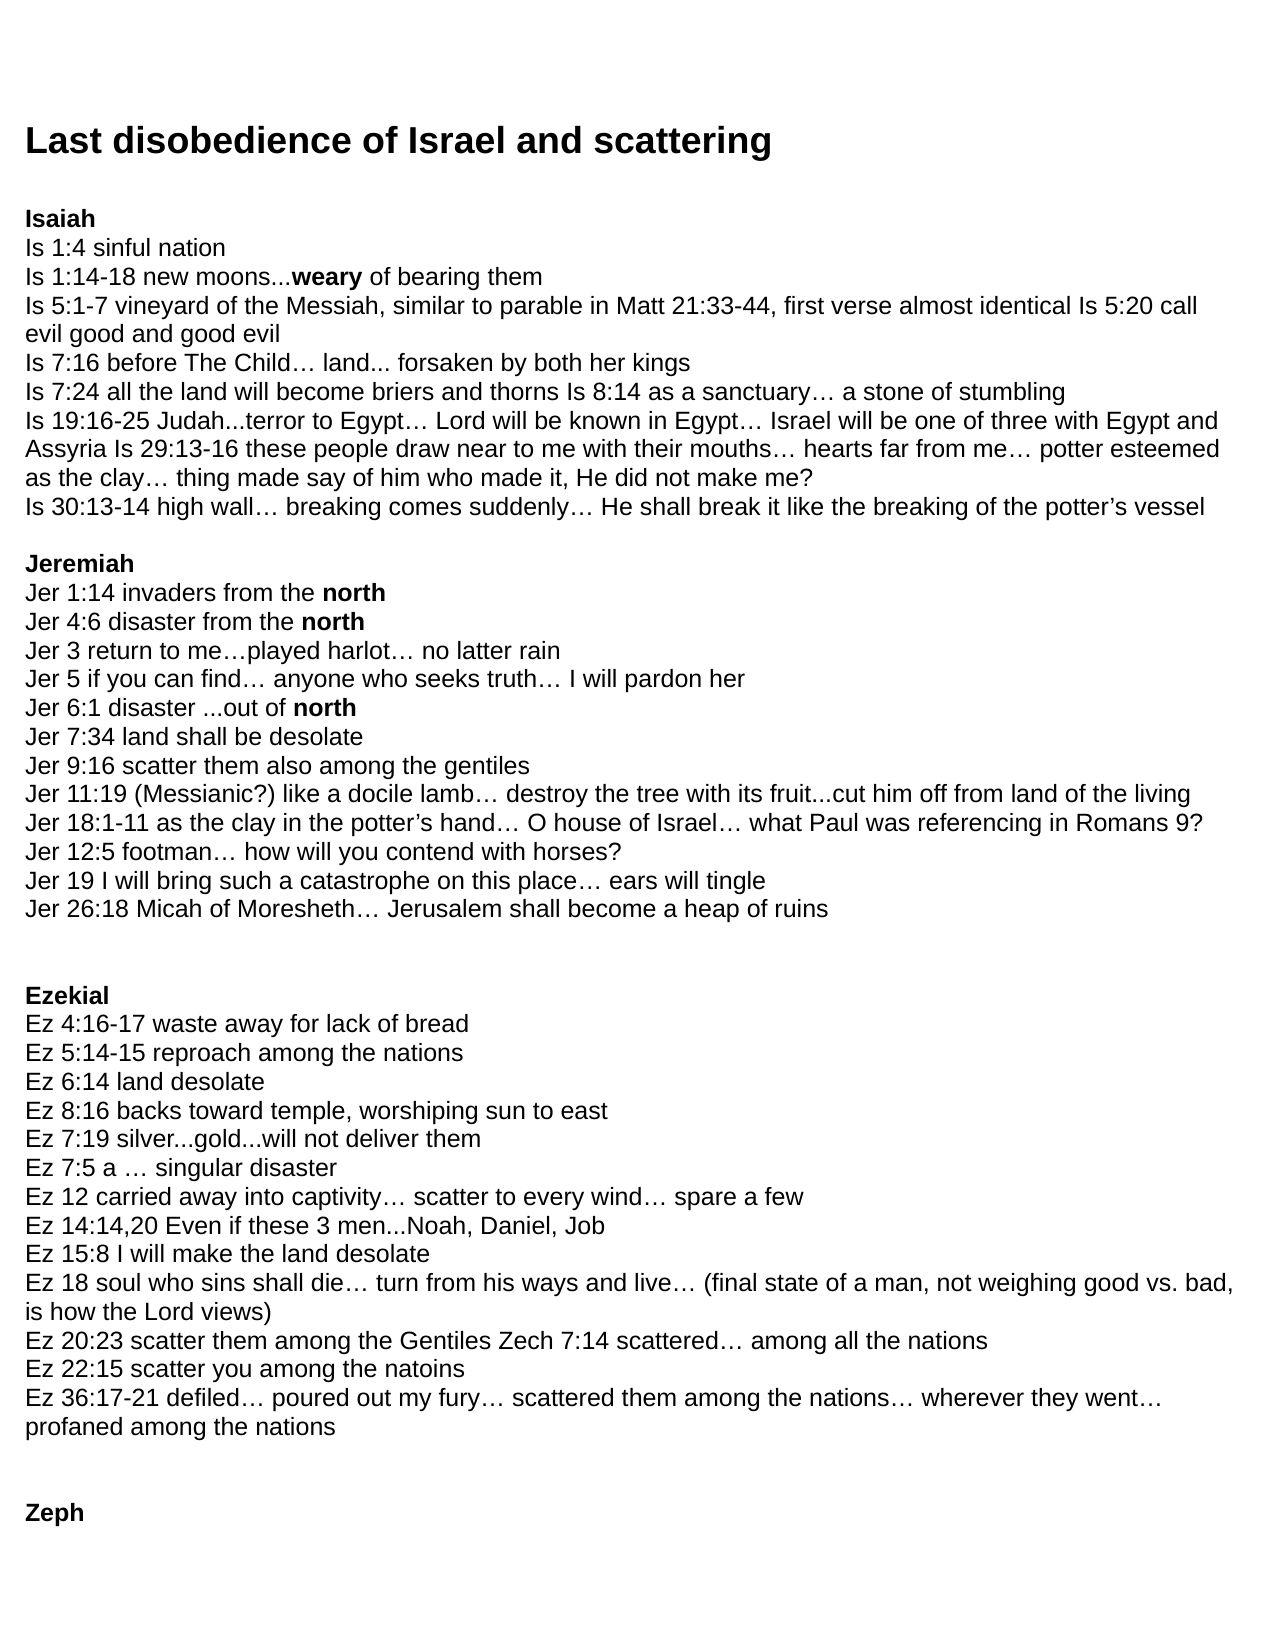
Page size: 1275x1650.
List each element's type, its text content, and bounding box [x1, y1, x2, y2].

text Jer 5 if you can find… anyone who seeks truth… I will pardon her [25, 664, 1243, 693]
text Ez 20:23 scatter them among the Gentiles Zech 7:14 scattered… among all the nations [25, 1326, 1243, 1354]
text Is 1:14-18 new moons...weary of bearing them [25, 262, 1243, 291]
text Jeremiah [25, 549, 1243, 578]
text Jer 12:5 footman… how will you contend with horses? [25, 837, 1243, 866]
text Ez 14:14,20 Even if these 3 men...Noah, Daniel, Job [25, 1211, 1243, 1239]
text Ez 6:14 land desolate [25, 1067, 1243, 1096]
text Is 30:13-14 high wall… breaking comes suddenly… He shall break it like the breaking of the potter’s vessel [25, 492, 1243, 521]
text Ez 36:17-21 defiled… poured out my fury… scattered them among the nations… wherever they went… profaned among the nations [25, 1383, 1243, 1441]
text Jer 6:1 disaster ...out of north [25, 693, 1243, 722]
text Jer 7:34 land shall be desolate [25, 722, 1243, 751]
text Ezekial [25, 981, 1243, 1009]
text Jer 11:19 (Messianic?) like a docile lamb… destroy the tree with its fruit...cut him off from land of the living [25, 779, 1243, 808]
text Jer 18:1-11 as the clay in the potter’s hand… O house of Israel… what Paul was referencing in Romans 9? [25, 808, 1243, 837]
text Is 7:24 all the land will become briers and thorns Is 8:14 as a sanctuary… a stone of stumbling [25, 377, 1243, 406]
text Ez 8:16 backs toward temple, worshiping sun to east [25, 1096, 1243, 1124]
text Zeph [25, 1498, 1243, 1527]
text Is 5:1-7 vineyard of the Messiah, similar to parable in Matt 21:33-44, first verse almost identical Is 5:20 call evil good and good evil [25, 291, 1243, 348]
text Ez 7:5 a … singular disaster [25, 1153, 1243, 1182]
text Ez 12 carried away into captivity… scatter to every wind… spare a few [25, 1182, 1243, 1211]
text Jer 1:14 invaders from the north [25, 578, 1243, 607]
text Ez 5:14-15 reproach among the nations [25, 1038, 1243, 1067]
text Ez 15:8 I will make the land desolate [25, 1239, 1243, 1268]
text Ez 18 soul who sins shall die… turn from his ways and live… (final state of a man, not weighing good vs. bad, is how the Lord views) [25, 1268, 1243, 1326]
text Jer 4:6 disaster from the north [25, 607, 1243, 636]
text Is 1:4 sinful nation [25, 233, 1243, 262]
text Last disobedience of Israel and scattering [25, 118, 1243, 161]
text Jer 3 return to me…played harlot… no latter rain [25, 636, 1243, 664]
text Isaiah [25, 204, 1243, 233]
text Is 19:16-25 Judah...terror to Egypt… Lord will be known in Egypt… Israel will be one of three with Egypt and Assyria Is 29:13-16 these people draw near to me with their mouths… hearts far from me… potter esteemed as the clay… thing made say of him who made it, He did not make me? [25, 406, 1243, 492]
text Jer 9:16 scatter them also among the gentiles [25, 751, 1243, 779]
text Jer 19 I will bring such a catastrophe on this place… ears will tingle [25, 866, 1243, 894]
text Ez 22:15 scatter you among the natoins [25, 1354, 1243, 1383]
text Ez 7:19 silver...gold...will not deliver them [25, 1124, 1243, 1153]
text Jer 26:18 Micah of Moresheth… Jerusalem shall become a heap of ruins [25, 894, 1243, 923]
text Is 7:16 before The Child… land... forsaken by both her kings [25, 348, 1243, 377]
text Ez 4:16-17 waste away for lack of bread [25, 1009, 1243, 1038]
